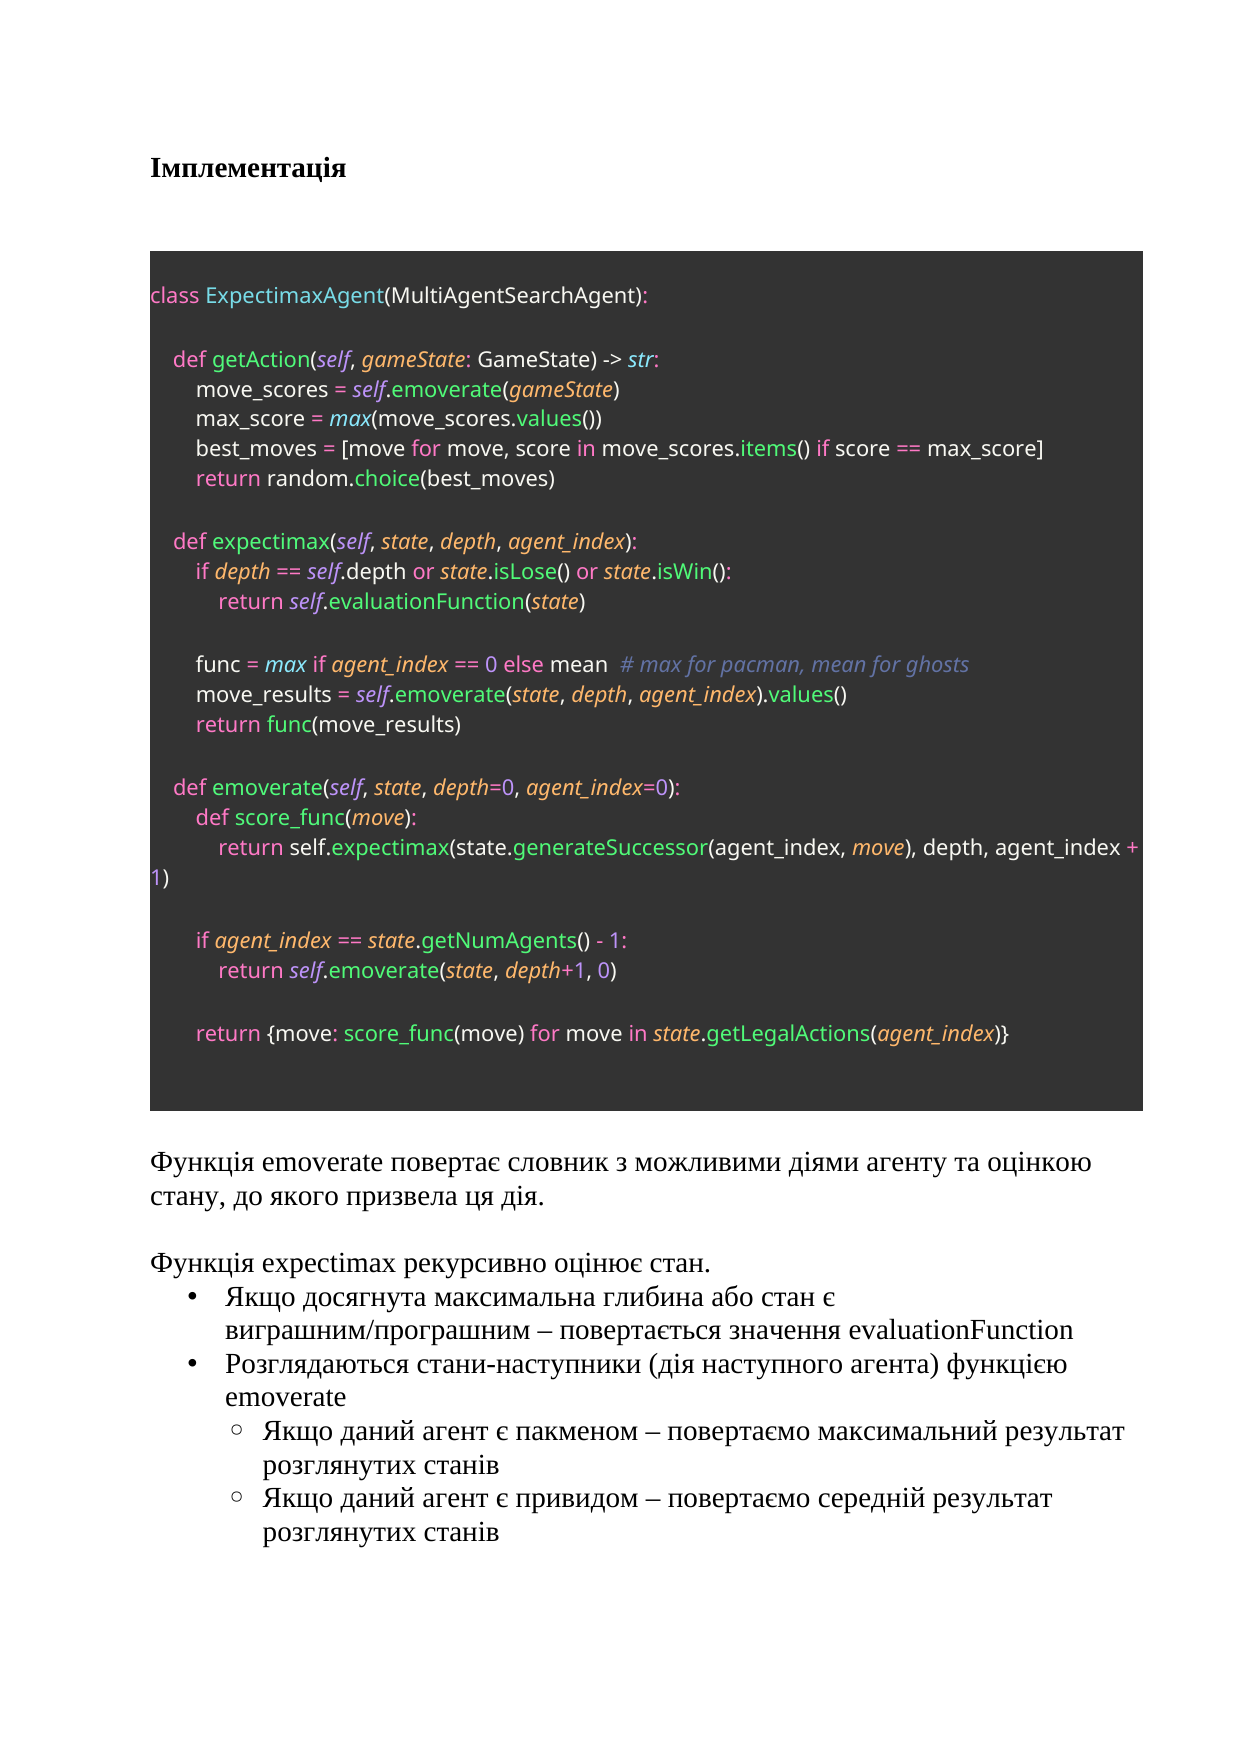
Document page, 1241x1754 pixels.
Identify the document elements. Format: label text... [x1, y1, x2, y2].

list Якщо даний агент є привидом – повертаємо середній результат розглянутих станів [225, 1480, 1143, 1547]
text Функція expectimax рекурсивно оцінює стан. [150, 1245, 1143, 1279]
list Якщо даний агент є пакменом – повертаємо максимальний результат розглянутих станів [225, 1413, 1143, 1480]
list Якщо досягнута максимальна глибина або стан є виграшним/програшним – повертається значення evaluationFunction [187, 1279, 1143, 1346]
text Імплементація [150, 150, 1143, 183]
text class ExpectimaxAgent(MultiAgentSearchAgent): def getAction(self, gameState: GameState) -> str: move_scores = self.emoverate(gameState) max_score = max(move_scores.values()) best_moves = [move for move, score in move_scores.items() if score == max_score] return random.choice(best_moves) def expectimax(self, state, depth, agent_index): if depth == self.depth or state.isLose() or state.isWin(): return self.evaluationFunction(state) func = max if agent_index == 0 else mean # max for pacman, mean for ghosts move_results = self.emoverate(state, depth, agent_index).values() return func(move_results) def emoverate(self, state, depth=0, agent_index=0): def score_func(move): return self.expectimax(state.generateSuccessor(agent_index, move), depth, agent_index + 1) if agent_index == state.getNumAgents() - 1: return self.emoverate(state, depth+1, 0) return {move: score_func(move) for move in state.getLegalActions(agent_index)} [150, 251, 1143, 1081]
text Функція emoverate повертає словник з можливими діями агенту та оцінкою стану, до якого призвела ця дія. [150, 1144, 1143, 1212]
list Розглядаються стани-наступники (дія наступного агента) функцією emoverate [187, 1346, 1143, 1413]
